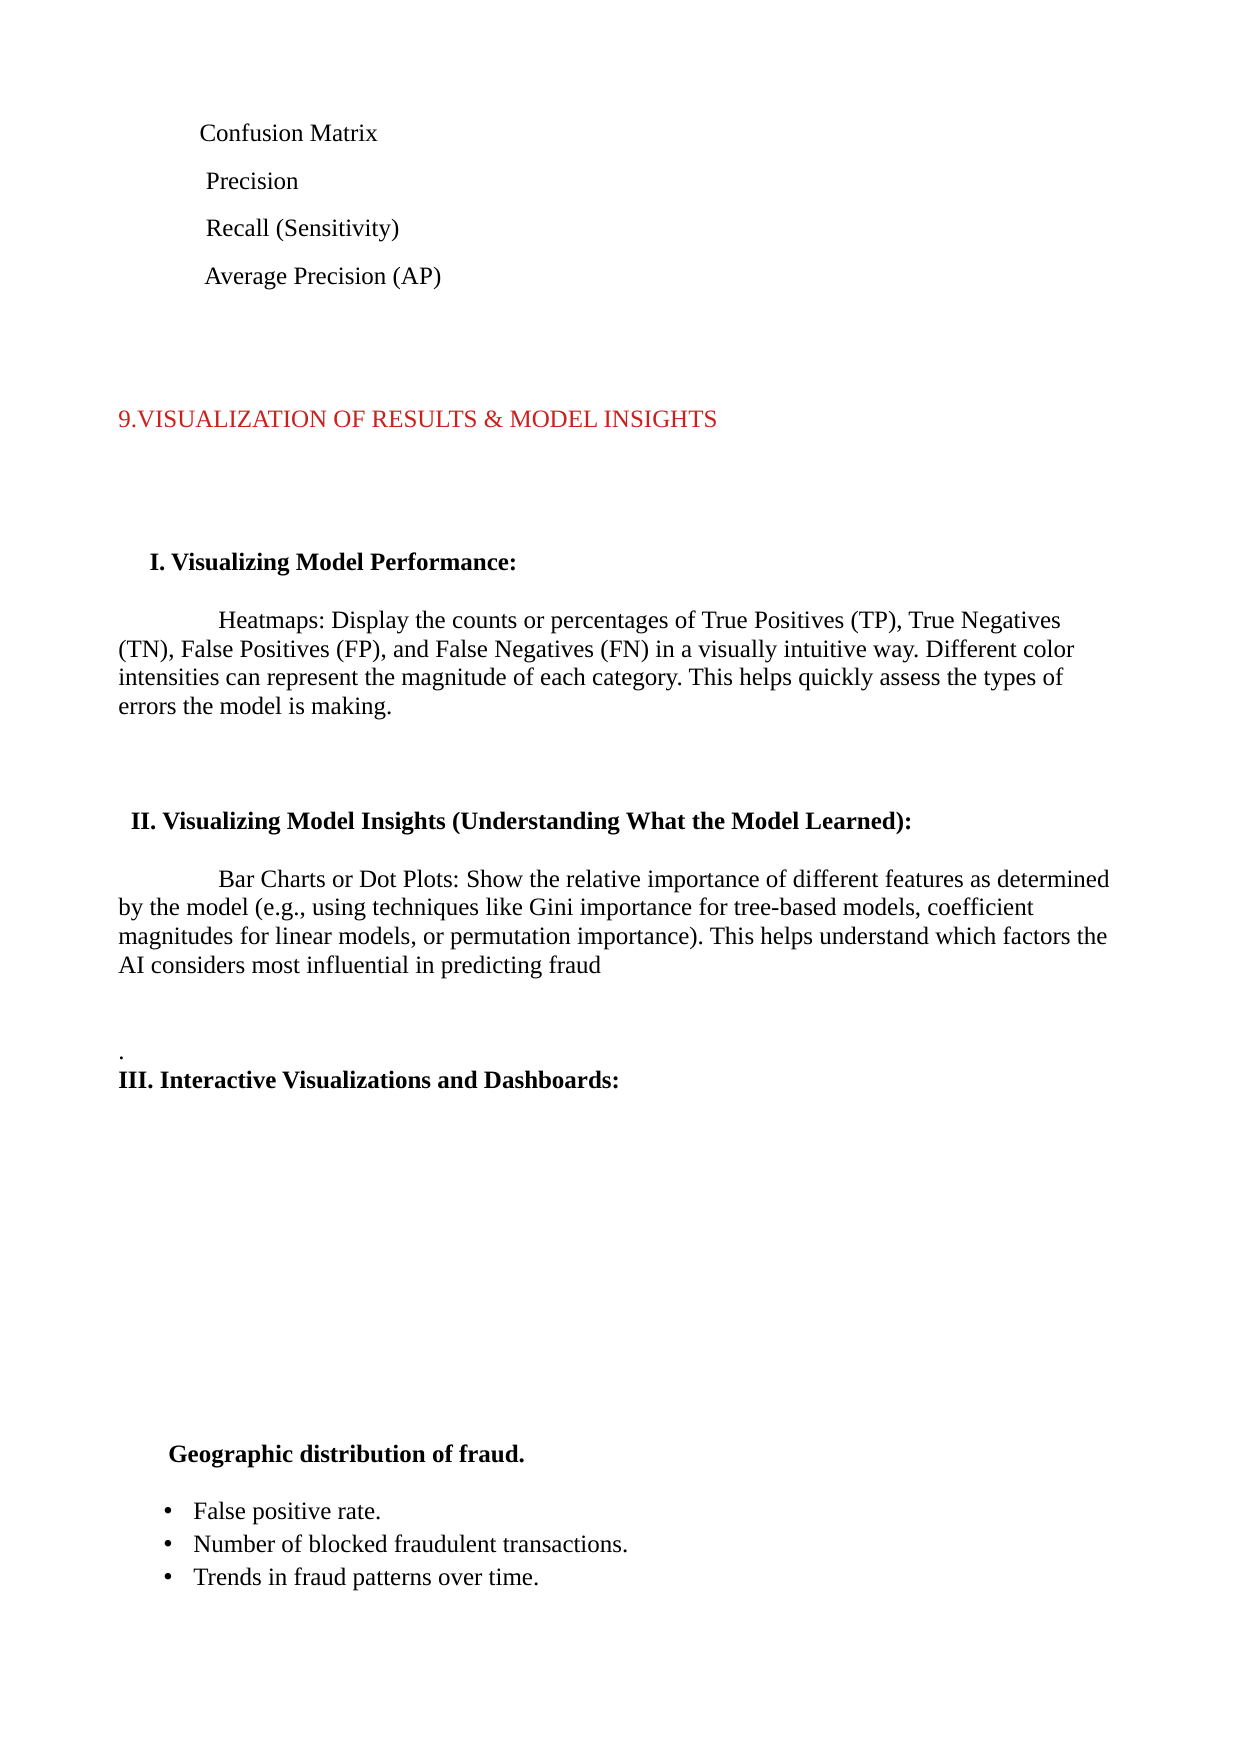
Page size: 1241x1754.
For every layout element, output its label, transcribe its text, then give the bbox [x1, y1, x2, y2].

text Geographic distribution of fraud. [118, 1439, 1122, 1467]
text Precision [118, 166, 1122, 194]
list Number of blocked fraudulent transactions. [164, 1529, 1122, 1558]
text III. Interactive Visualizations and Dashboards: [118, 1065, 1122, 1094]
text 9.VISUALIZATION OF RESULTS & MODEL INSIGHTS [118, 404, 1122, 432]
text II. Visualizing Model Insights (Understanding What the Model Learned): [118, 806, 1122, 835]
list Trends in fraud patterns over time. [164, 1562, 1122, 1591]
text Recall (Sensitivity) [118, 213, 1122, 242]
text Confusion Matrix [118, 118, 1122, 147]
text Bar Charts or Dot Plots: Show the relative importance of different features as determined by the model (e.g., using techniques like Gini importance for tree-based models, coefficient magnitudes for linear models, or permutation importance). This helps understand which factors the AI considers most influential in predicting fraud [118, 864, 1122, 979]
text Average Precision (AP) [118, 261, 1122, 290]
text . [118, 1036, 1122, 1065]
text I. Visualizing Model Performance: [118, 547, 1122, 576]
list False positive rate. [164, 1496, 1122, 1525]
text Heatmaps: Display the counts or percentages of True Positives (TP), True Negatives (TN), False Positives (FP), and False Negatives (FN) in a visually intuitive way. Different color intensities can represent the magnitude of each category. This helps quickly assess the types of errors the model is making. [118, 605, 1122, 720]
